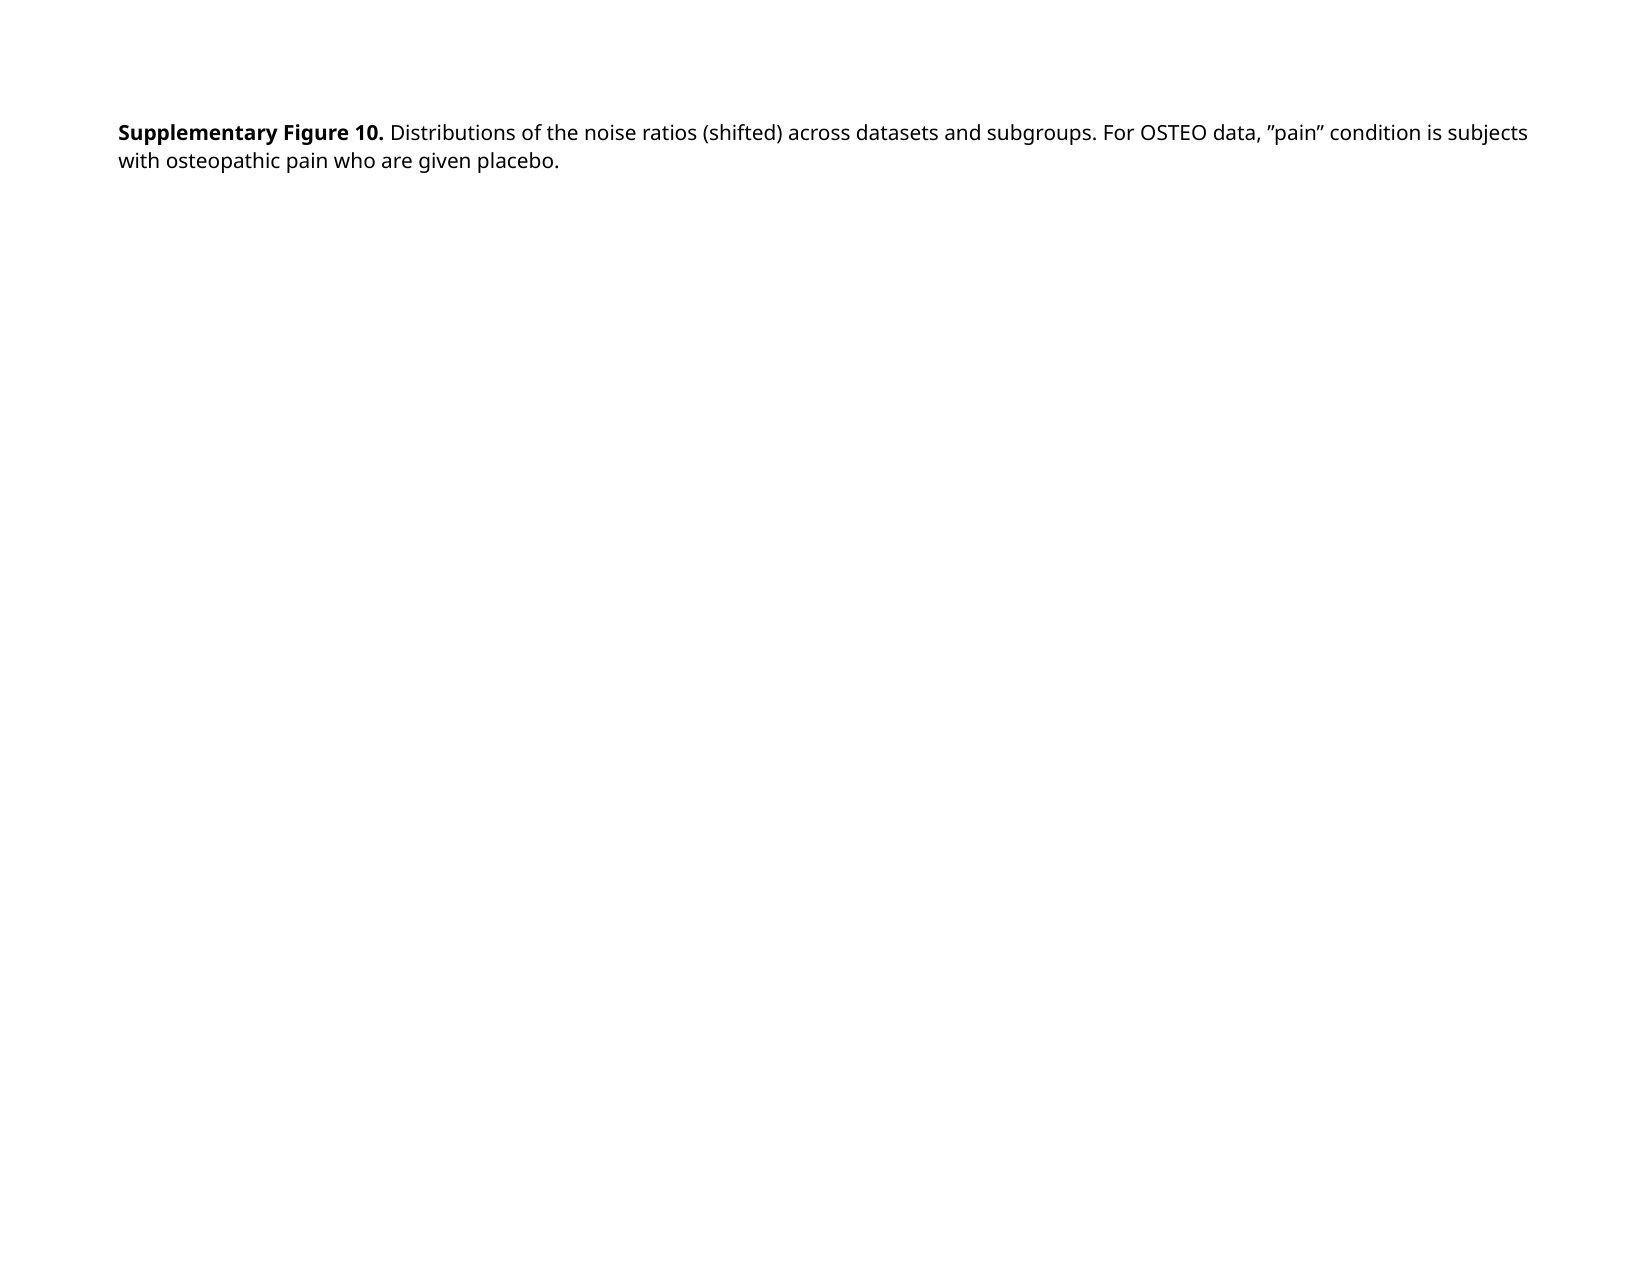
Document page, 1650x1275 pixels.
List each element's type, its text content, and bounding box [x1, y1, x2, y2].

text Supplementary Figure 10. Distributions of the noise ratios (shifted) across datasets and subgroups. For OSTEO data, ”pain” condition is subjects with osteopathic pain who are given placebo. [118, 118, 1532, 175]
